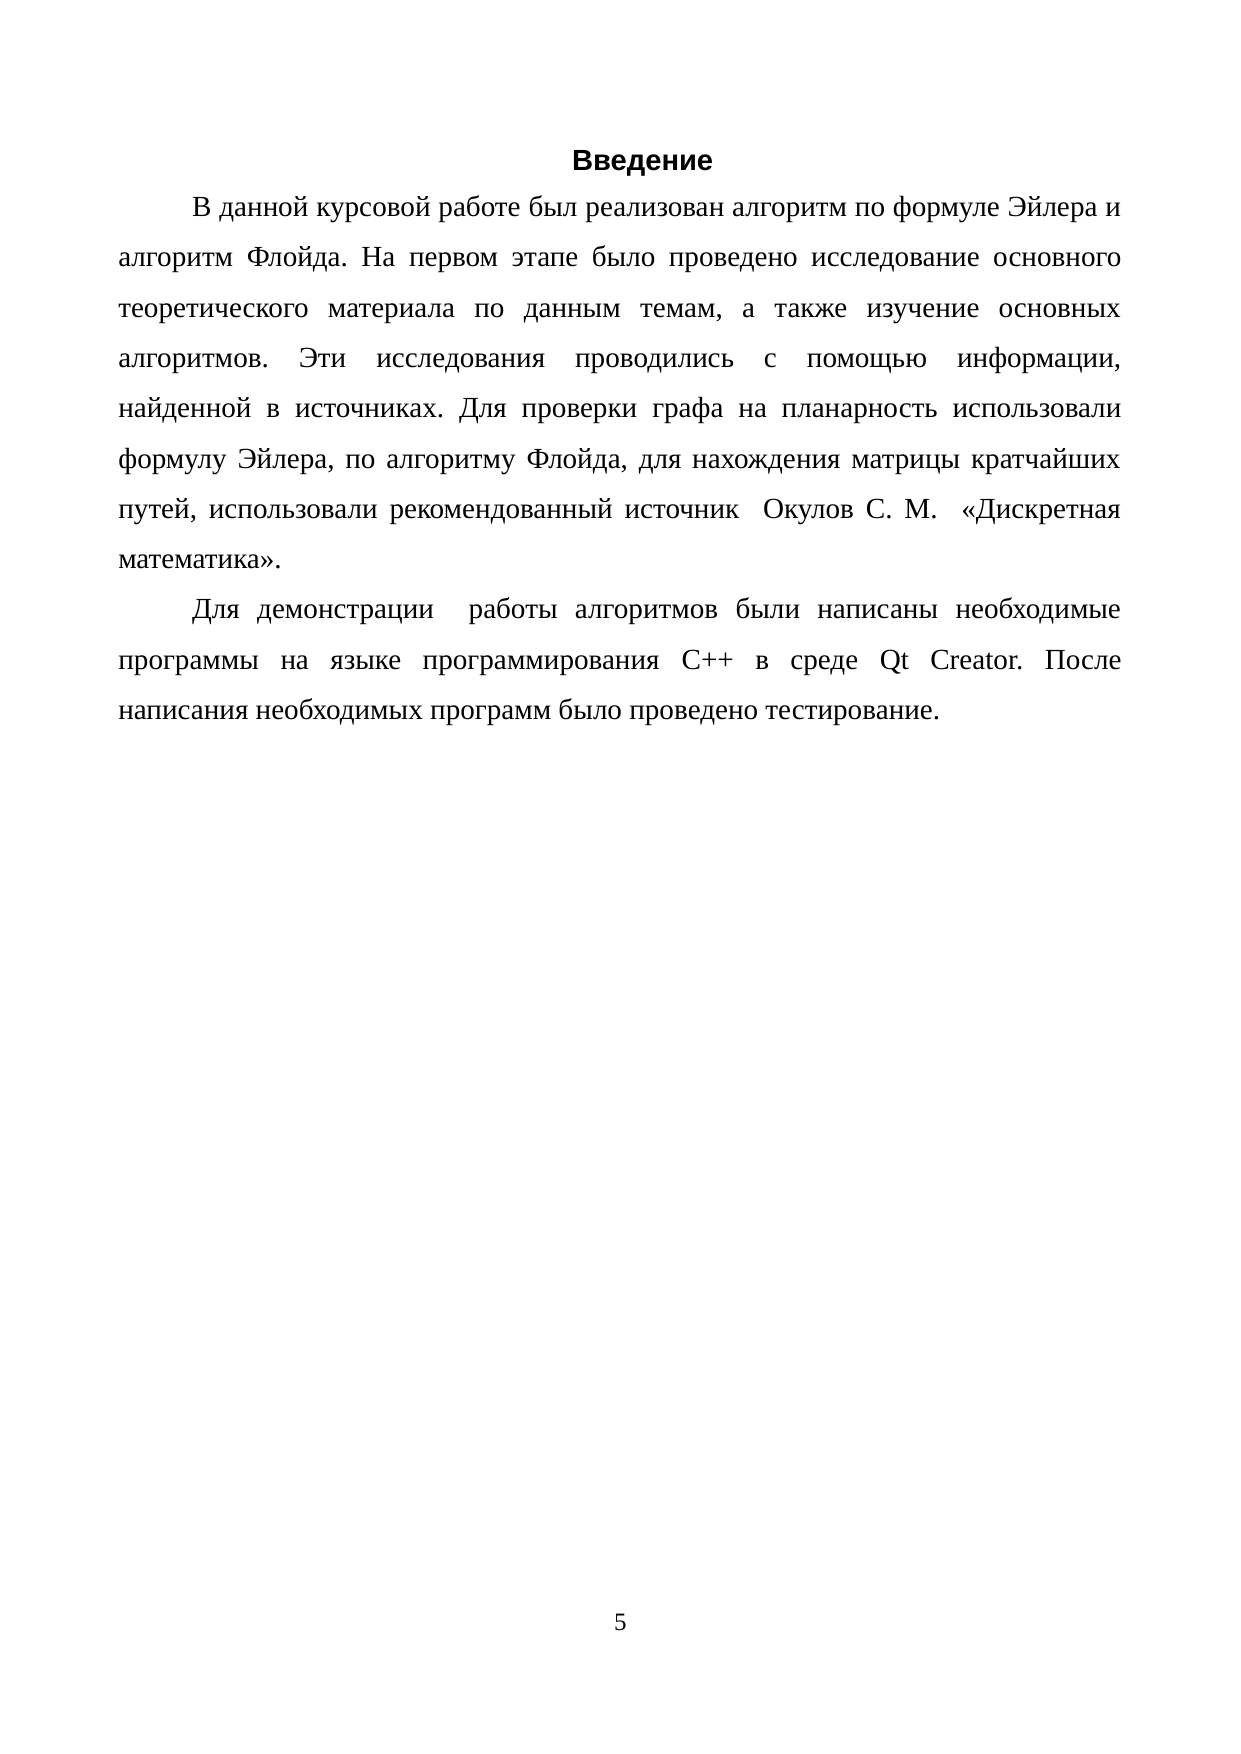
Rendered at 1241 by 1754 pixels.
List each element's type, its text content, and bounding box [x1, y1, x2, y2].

text В данной курсовой работе был реализован алгоритм по формуле Эйлера и алгоритм Флойда. На первом этапе было проведено исследование основного теоретического материала по данным темам, а также изучение основных алгоритмов. Эти исследования проводились с помощью информации, найденной в источниках. Для проверки графа на планарность использовали формулу Эйлера, по алгоритму Флойда, для нахождения матрицы кратчайших путей, использовали рекомендованный источник Окулов С. М. «Дискретная математика». [118, 189, 1122, 575]
text Для демонстрации работы алгоритмов были написаны необходимые программы на языке программирования C++ в среде Qt Creator. После написания необходимых программ было проведено тестирование. [118, 592, 1122, 726]
subtitle Введение [163, 143, 1122, 177]
